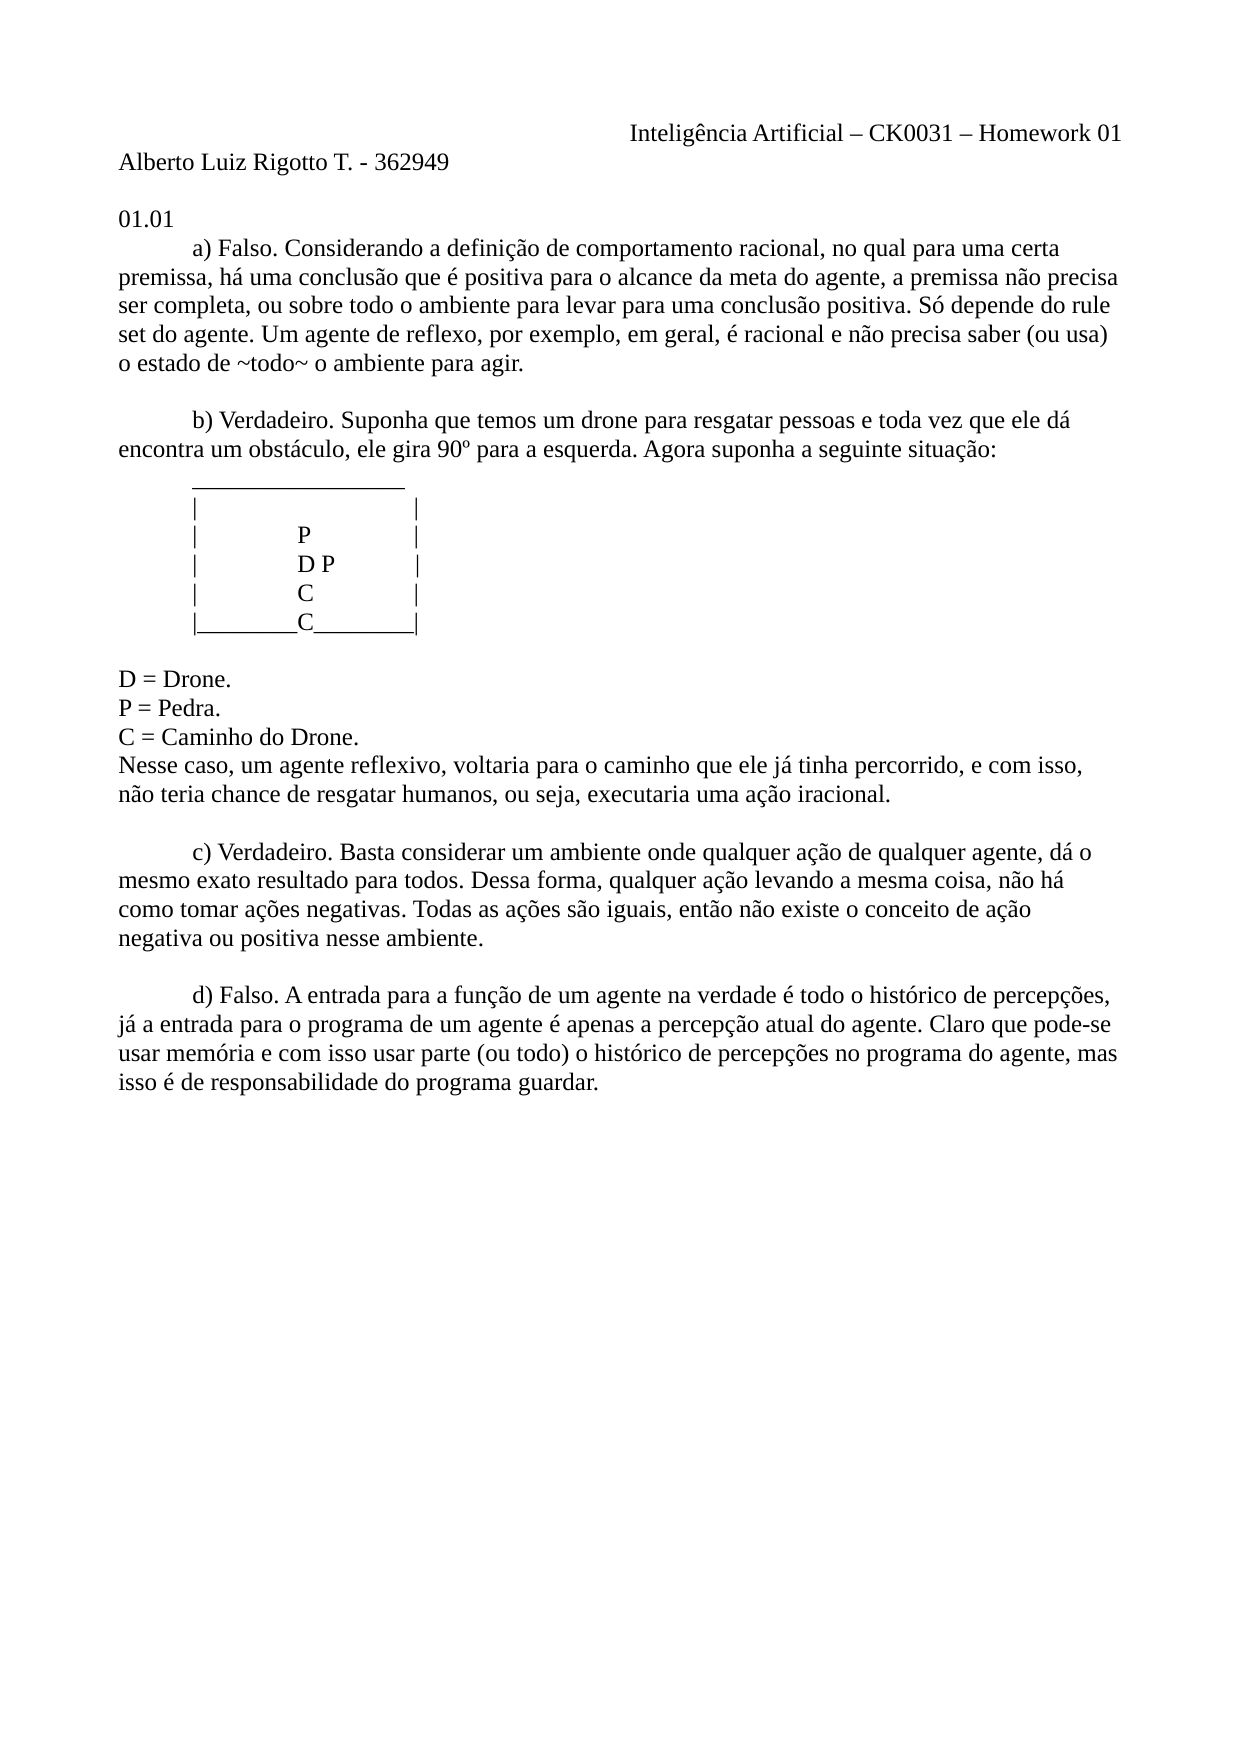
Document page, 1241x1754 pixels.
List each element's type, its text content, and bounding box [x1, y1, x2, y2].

text Inteligência Artificial – CK0031 – Homework 01 [118, 118, 1122, 147]
text a) Falso. Considerando a definição de comportamento racional, no qual para uma certa premissa, há uma conclusão que é positiva para o alcance da meta do agente, a premissa não precisa ser completa, ou sobre todo o ambiente para levar para uma conclusão positiva. Só depende do rule set do agente. Um agente de reflexo, por exemplo, em geral, é racional e não precisa saber (ou usa) o estado de ~todo~ o ambiente para agir. [118, 233, 1122, 377]
text | C | [118, 578, 1122, 607]
text | P | | D P | [118, 521, 1122, 578]
text D = Drone. [118, 664, 1122, 693]
text 01.01 [118, 204, 1122, 233]
text Alberto Luiz Rigotto T. - 362949 [118, 147, 1122, 176]
text Nesse caso, um agente reflexivo, voltaria para o caminho que ele já tinha percorrido, e com isso, não teria chance de resgatar humanos, ou seja, executaria uma ação iracional. [118, 751, 1122, 808]
text P = Pedra. [118, 693, 1122, 722]
text |________C________| [118, 607, 1122, 636]
text | | [118, 492, 1122, 521]
text d) Falso. A entrada para a função de um agente na verdade é todo o histórico de percepções, já a entrada para o programa de um agente é apenas a percepção atual do agente. Claro que pode-se usar memória e com isso usar parte (ou todo) o histórico de percepções no programa do agente, mas isso é de responsabilidade do programa guardar. [118, 981, 1122, 1096]
text c) Verdadeiro. Basta considerar um ambiente onde qualquer ação de qualquer agente, dá o mesmo exato resultado para todos. Dessa forma, qualquer ação levando a mesma coisa, não há como tomar ações negativas. Todas as ações são iguais, então não existe o conceito de ação negativa ou positiva nesse ambiente. [118, 837, 1122, 952]
text _________________ [118, 463, 1122, 492]
text C = Caminho do Drone. [118, 722, 1122, 751]
text b) Verdadeiro. Suponha que temos um drone para resgatar pessoas e toda vez que ele dá encontra um obstáculo, ele gira 90º para a esquerda. Agora suponha a seguinte situação: [118, 406, 1122, 463]
